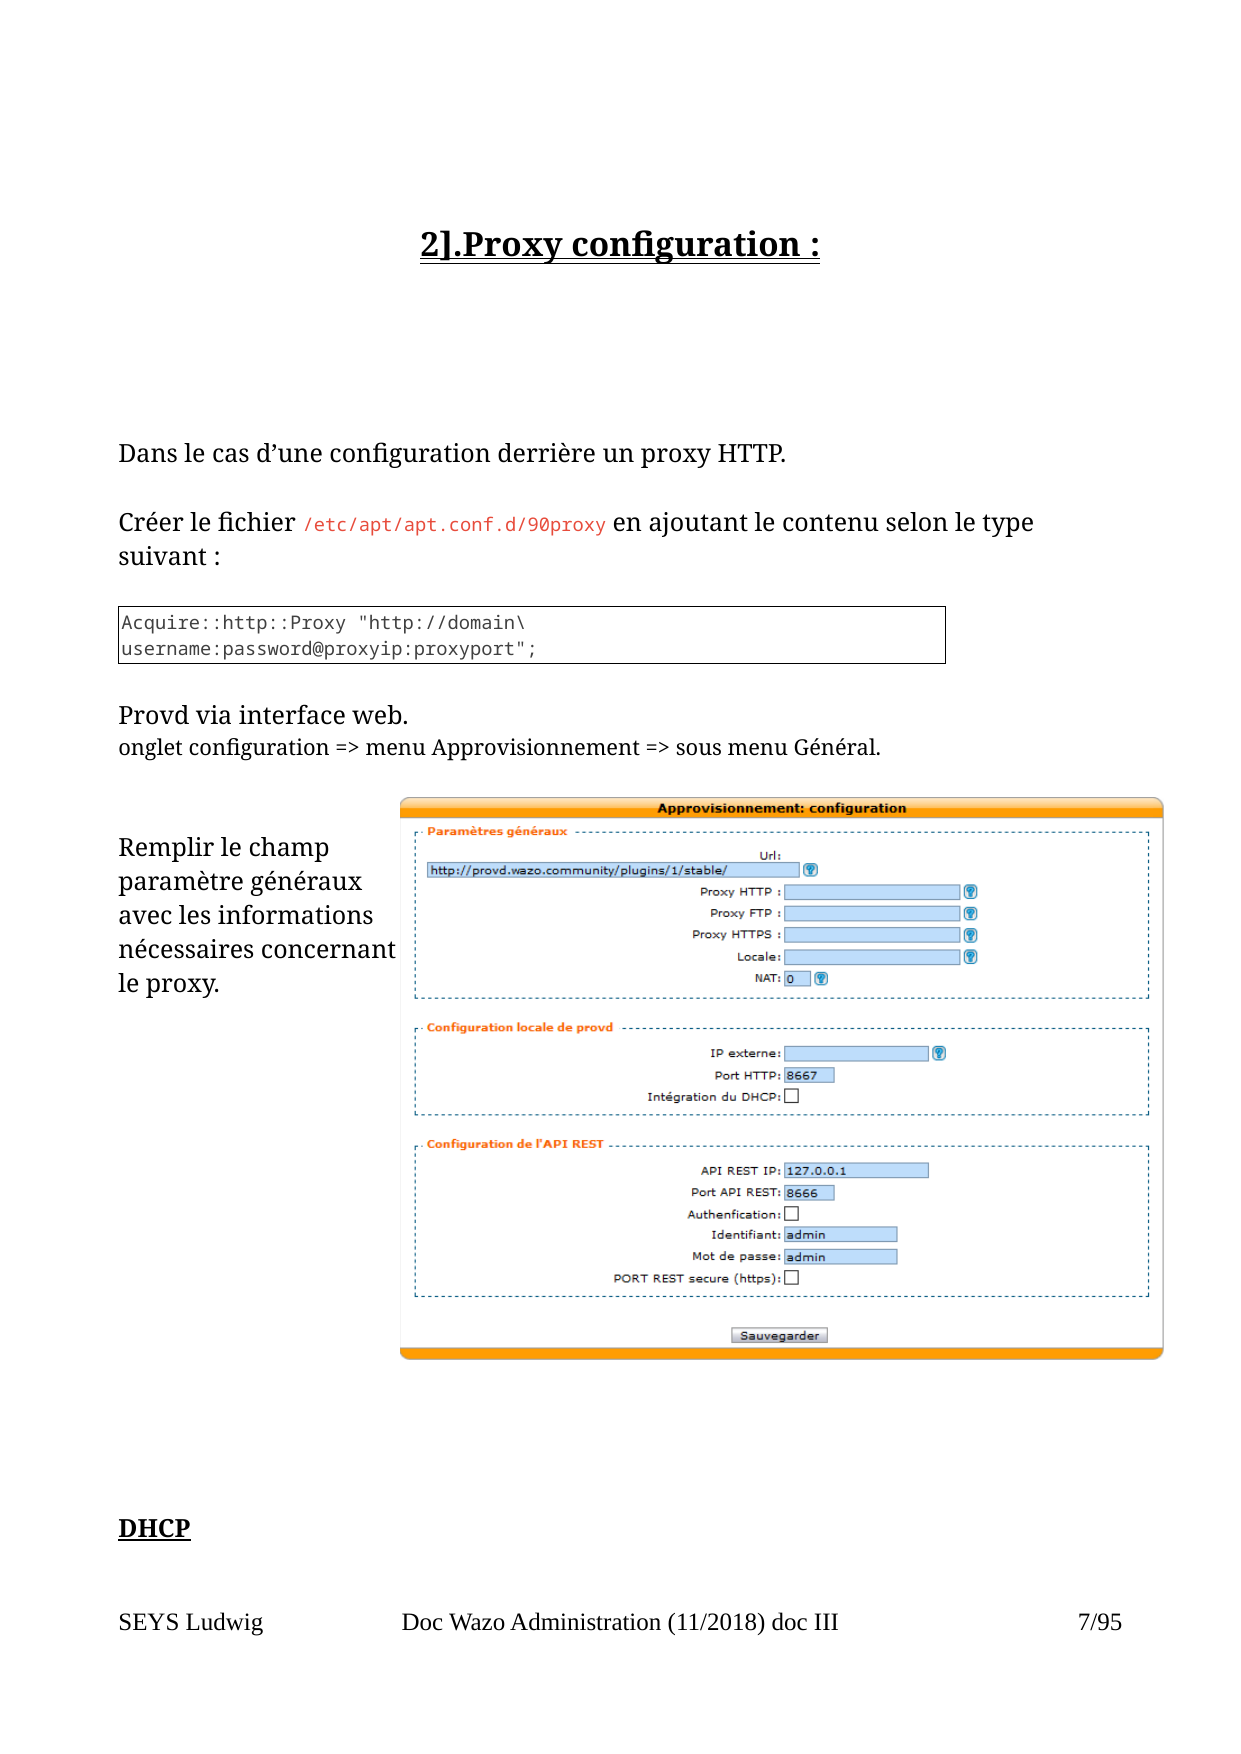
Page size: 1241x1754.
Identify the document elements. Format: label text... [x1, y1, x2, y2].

text Acquire::http::Proxy "http://domain\username:password@proxyip:proxyport"; [119, 607, 945, 663]
picture [400, 797, 1166, 1361]
text Dans le cas d’une configuration derrière un proxy HTTP. [118, 436, 1122, 470]
text Provd via interface web. [118, 697, 1122, 732]
text onglet configuration => menu Approvisionnement => sous menu Général. [118, 732, 1122, 761]
text 2].Proxy configuration : [118, 220, 1122, 266]
text Créer le fichier /etc/apt/apt.conf.d/90proxy en ajoutant le contenu selon le type suivant : [118, 504, 1122, 572]
text DHCP [118, 1511, 1122, 1545]
text Remplir le champ paramètre généraux avec les informations nécessaires concernant le proxy. [118, 829, 400, 1000]
